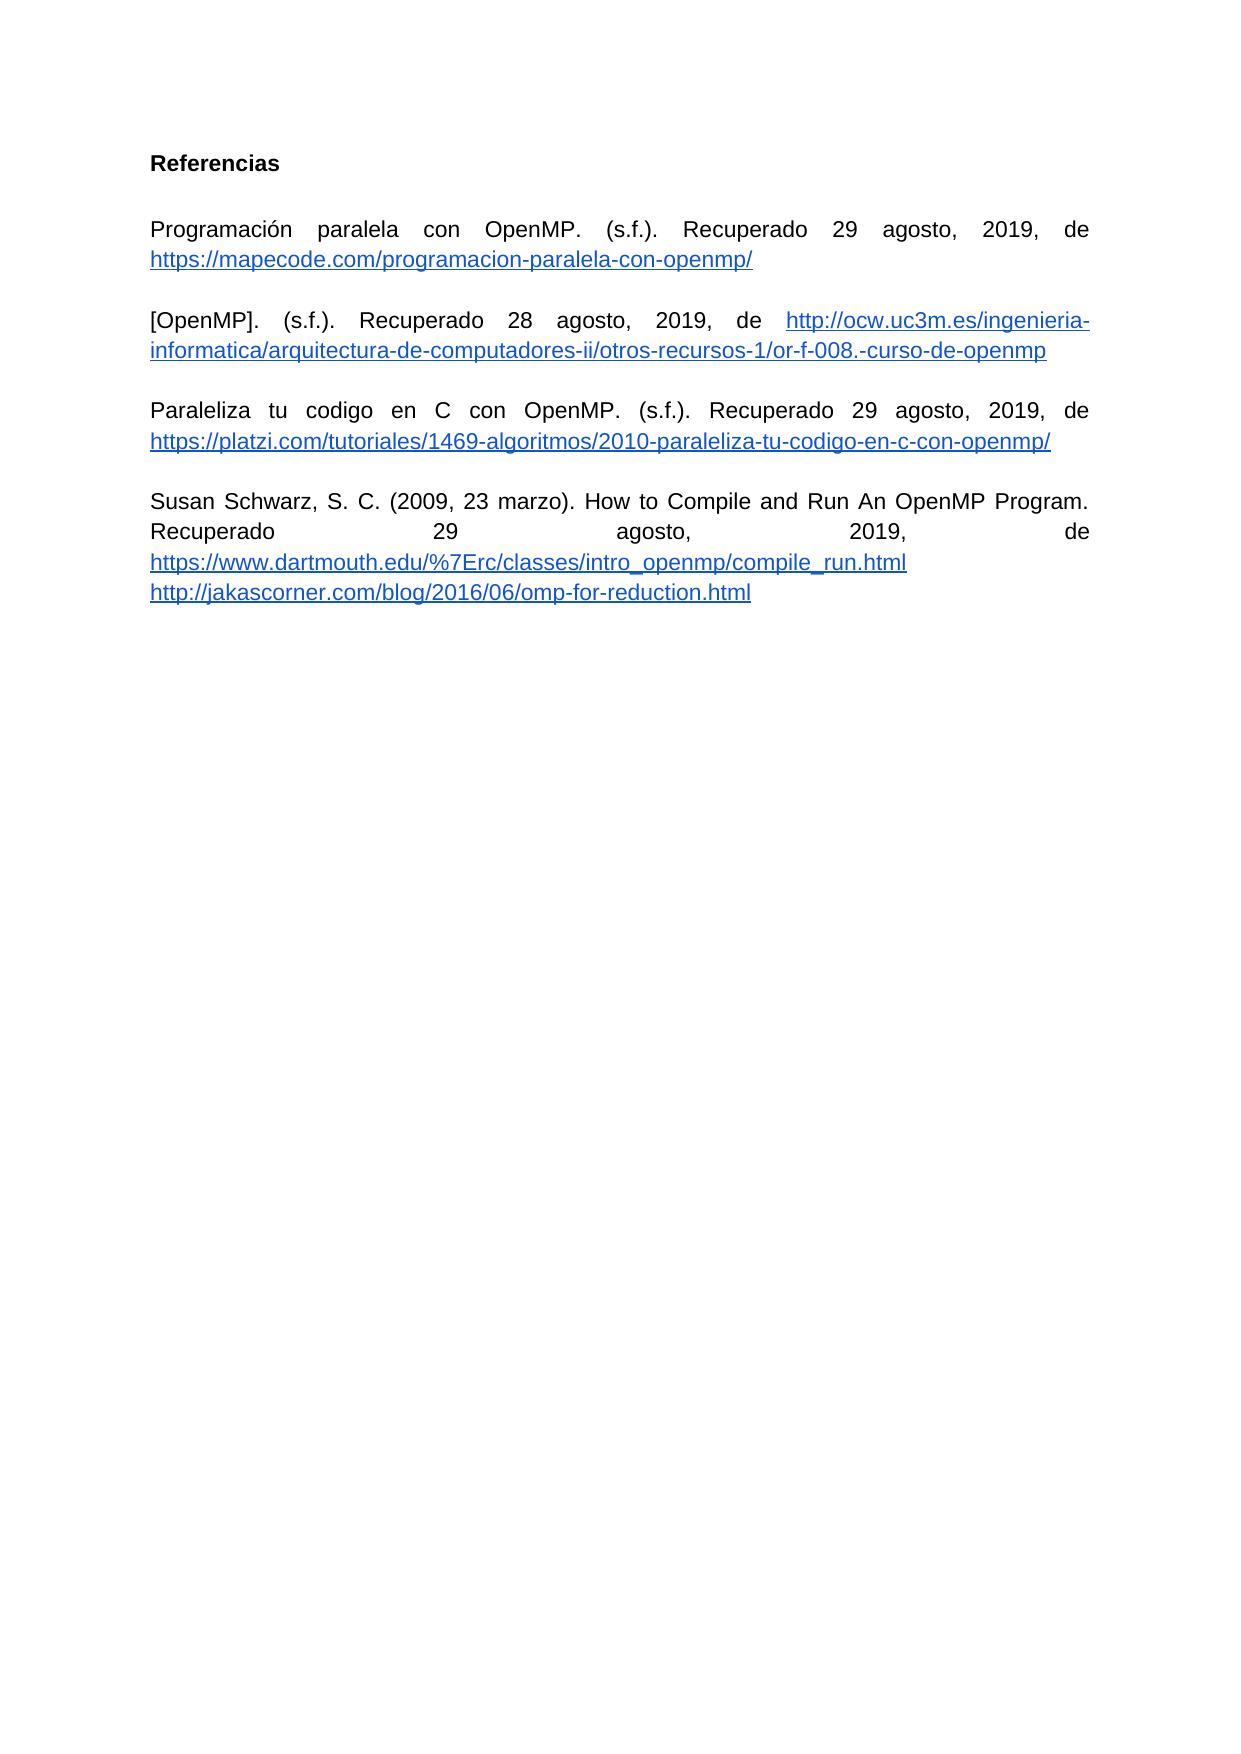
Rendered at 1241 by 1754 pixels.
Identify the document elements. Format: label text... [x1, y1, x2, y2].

text Programación paralela con OpenMP. (s.f.). Recuperado 29 agosto, 2019, de https://mapecode.com/programacion-paralela-con-openmp/ [150, 216, 1090, 273]
text Susan Schwarz, S. C. (2009, 23 marzo). How to Compile and Run An OpenMP Program. Recuperado 29 agosto, 2019, de https://www.dartmouth.edu/%7Erc/classes/intro_openmp/compile_run.html [150, 488, 1090, 575]
text http://jakascorner.com/blog/2016/06/omp-for-reduction.html [150, 579, 1090, 605]
text Paraleliza tu codigo en C con OpenMP. (s.f.). Recuperado 29 agosto, 2019, de https://platzi.com/tutoriales/1469-algoritmos/2010-paraleliza-tu-codigo-en-c-con-openmp/ [150, 397, 1090, 454]
text [OpenMP]. (s.f.). Recuperado 28 agosto, 2019, de http://ocw.uc3m.es/ingenieria-informatica/arquitectura-de-computadores-ii/otros-recursos-1/or-f-008.-curso-de-openmp [150, 307, 1090, 363]
text Referencias [150, 150, 1090, 176]
